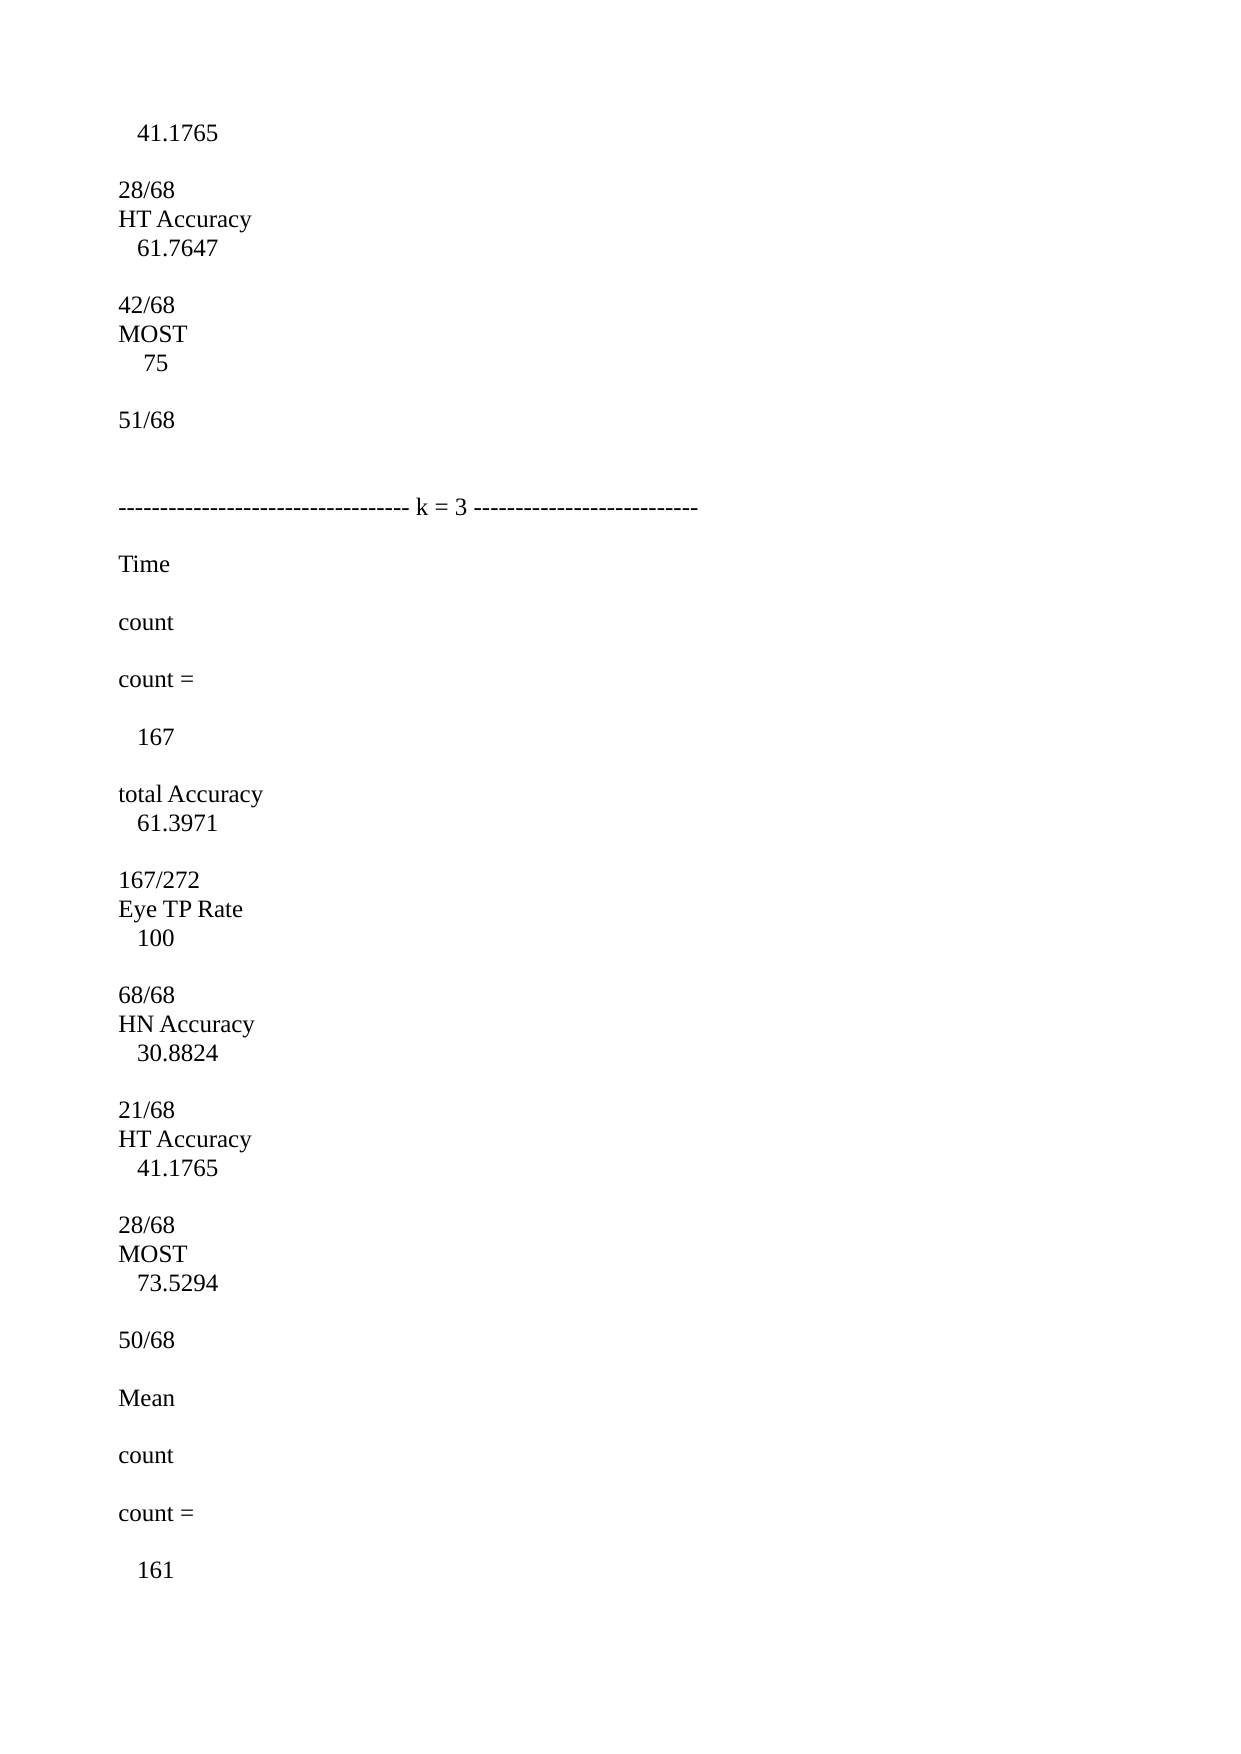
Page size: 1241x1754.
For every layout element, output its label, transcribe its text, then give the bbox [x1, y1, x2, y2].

text MOST [118, 1239, 1122, 1268]
text 100 [118, 923, 1122, 952]
text 68/68 [118, 981, 1122, 1009]
text 61.7647 [118, 233, 1122, 262]
text count [118, 1441, 1122, 1469]
text 167 [118, 722, 1122, 751]
text 167/272 [118, 866, 1122, 894]
text Eye TP Rate [118, 894, 1122, 923]
text 161 [118, 1556, 1122, 1584]
text count = [118, 1498, 1122, 1527]
text 75 [118, 348, 1122, 377]
text 41.1765 [118, 118, 1122, 147]
text Mean [118, 1383, 1122, 1412]
text 41.1765 [118, 1153, 1122, 1182]
text 30.8824 [118, 1038, 1122, 1067]
text count = [118, 664, 1122, 693]
text 21/68 [118, 1096, 1122, 1124]
text ----------------------------------- k = 3 --------------------------- [118, 492, 1122, 521]
text HN Accuracy [118, 1009, 1122, 1038]
text 42/68 [118, 291, 1122, 319]
text HT Accuracy [118, 1124, 1122, 1153]
text MOST [118, 319, 1122, 348]
text 28/68 [118, 176, 1122, 204]
text 50/68 [118, 1326, 1122, 1354]
text 28/68 [118, 1211, 1122, 1239]
text 51/68 [118, 406, 1122, 434]
text 61.3971 [118, 808, 1122, 837]
text HT Accuracy [118, 204, 1122, 233]
text 73.5294 [118, 1268, 1122, 1297]
text count [118, 607, 1122, 636]
text Time [118, 549, 1122, 578]
text total Accuracy [118, 779, 1122, 808]
